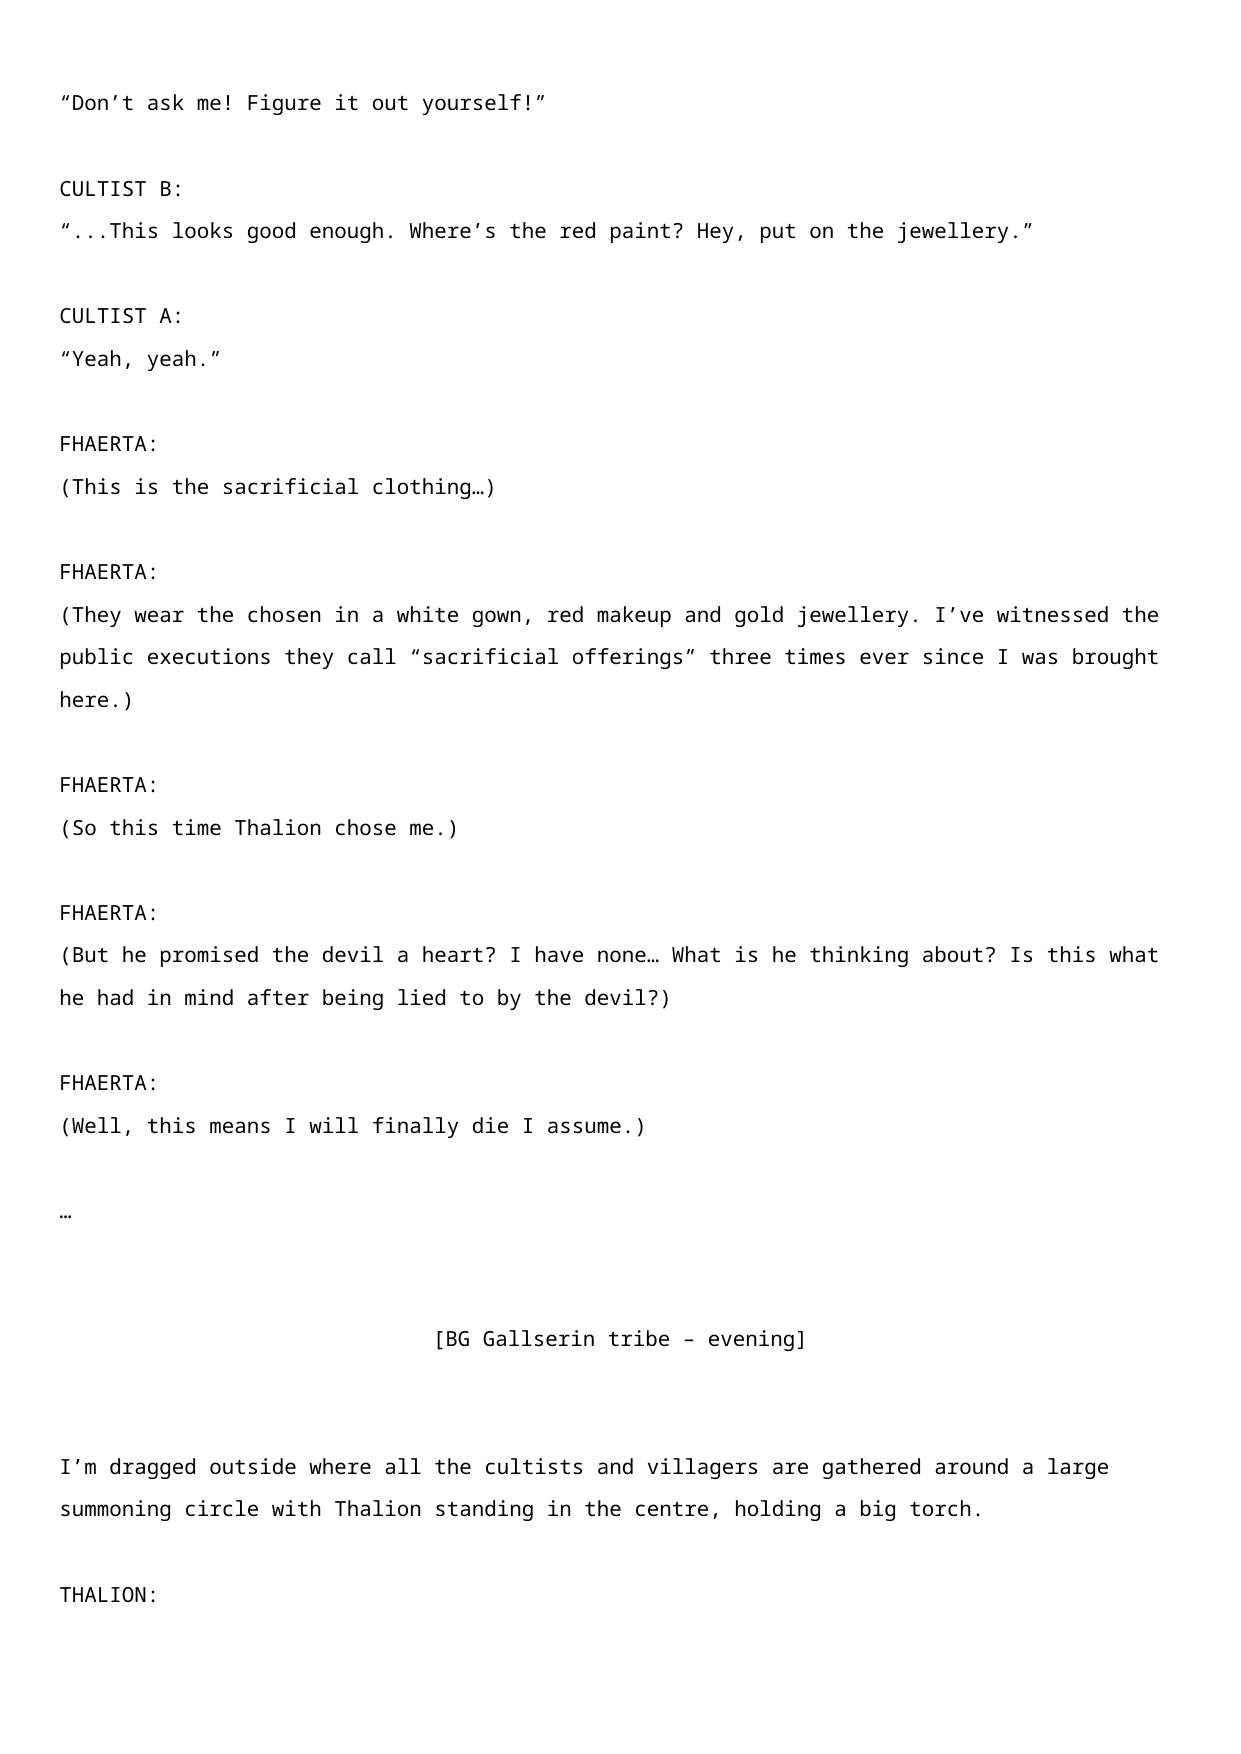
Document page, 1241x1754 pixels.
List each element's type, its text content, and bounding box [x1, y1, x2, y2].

text “Yeah, yeah.” [59, 344, 1181, 373]
text CULTIST B: [59, 174, 1181, 202]
text FHAERTA: [59, 557, 1181, 586]
text CULTIST A: [59, 302, 1181, 330]
text “...This looks good enough. Where’s the red paint? Hey, put on the jewellery.” [59, 216, 1181, 245]
text FHAERTA: [59, 770, 1181, 799]
text (So this time Thalion chose me.) [59, 813, 1181, 841]
text (Well, this means I will finally die I assume.) [59, 1111, 1181, 1139]
text FHAERTA: [59, 898, 1181, 926]
text … [59, 1196, 1181, 1225]
text FHAERTA: [59, 1068, 1181, 1097]
text [BG Gallserin tribe – evening] [59, 1324, 1181, 1352]
text (This is the sacrificial clothing…) [59, 472, 1181, 500]
text FHAERTA: [59, 429, 1181, 458]
text I’m dragged outside where all the cultists and villagers are gathered around a large summoning circle with Thalion standing in the centre, holding a big torch. [59, 1452, 1181, 1523]
text “Don’t ask me! Figure it out yourself!” [59, 88, 1181, 117]
text (They wear the chosen in a white gown, red makeup and gold jewellery. I’ve witnessed the public executions they call “sacrificial offerings” three times ever since I was brought here.) [59, 600, 1181, 713]
text (But he promised the devil a heart? I have none… What is he thinking about? Is this what he had in mind after being lied to by the devil?) [59, 941, 1181, 1012]
text THALION: [59, 1580, 1181, 1608]
